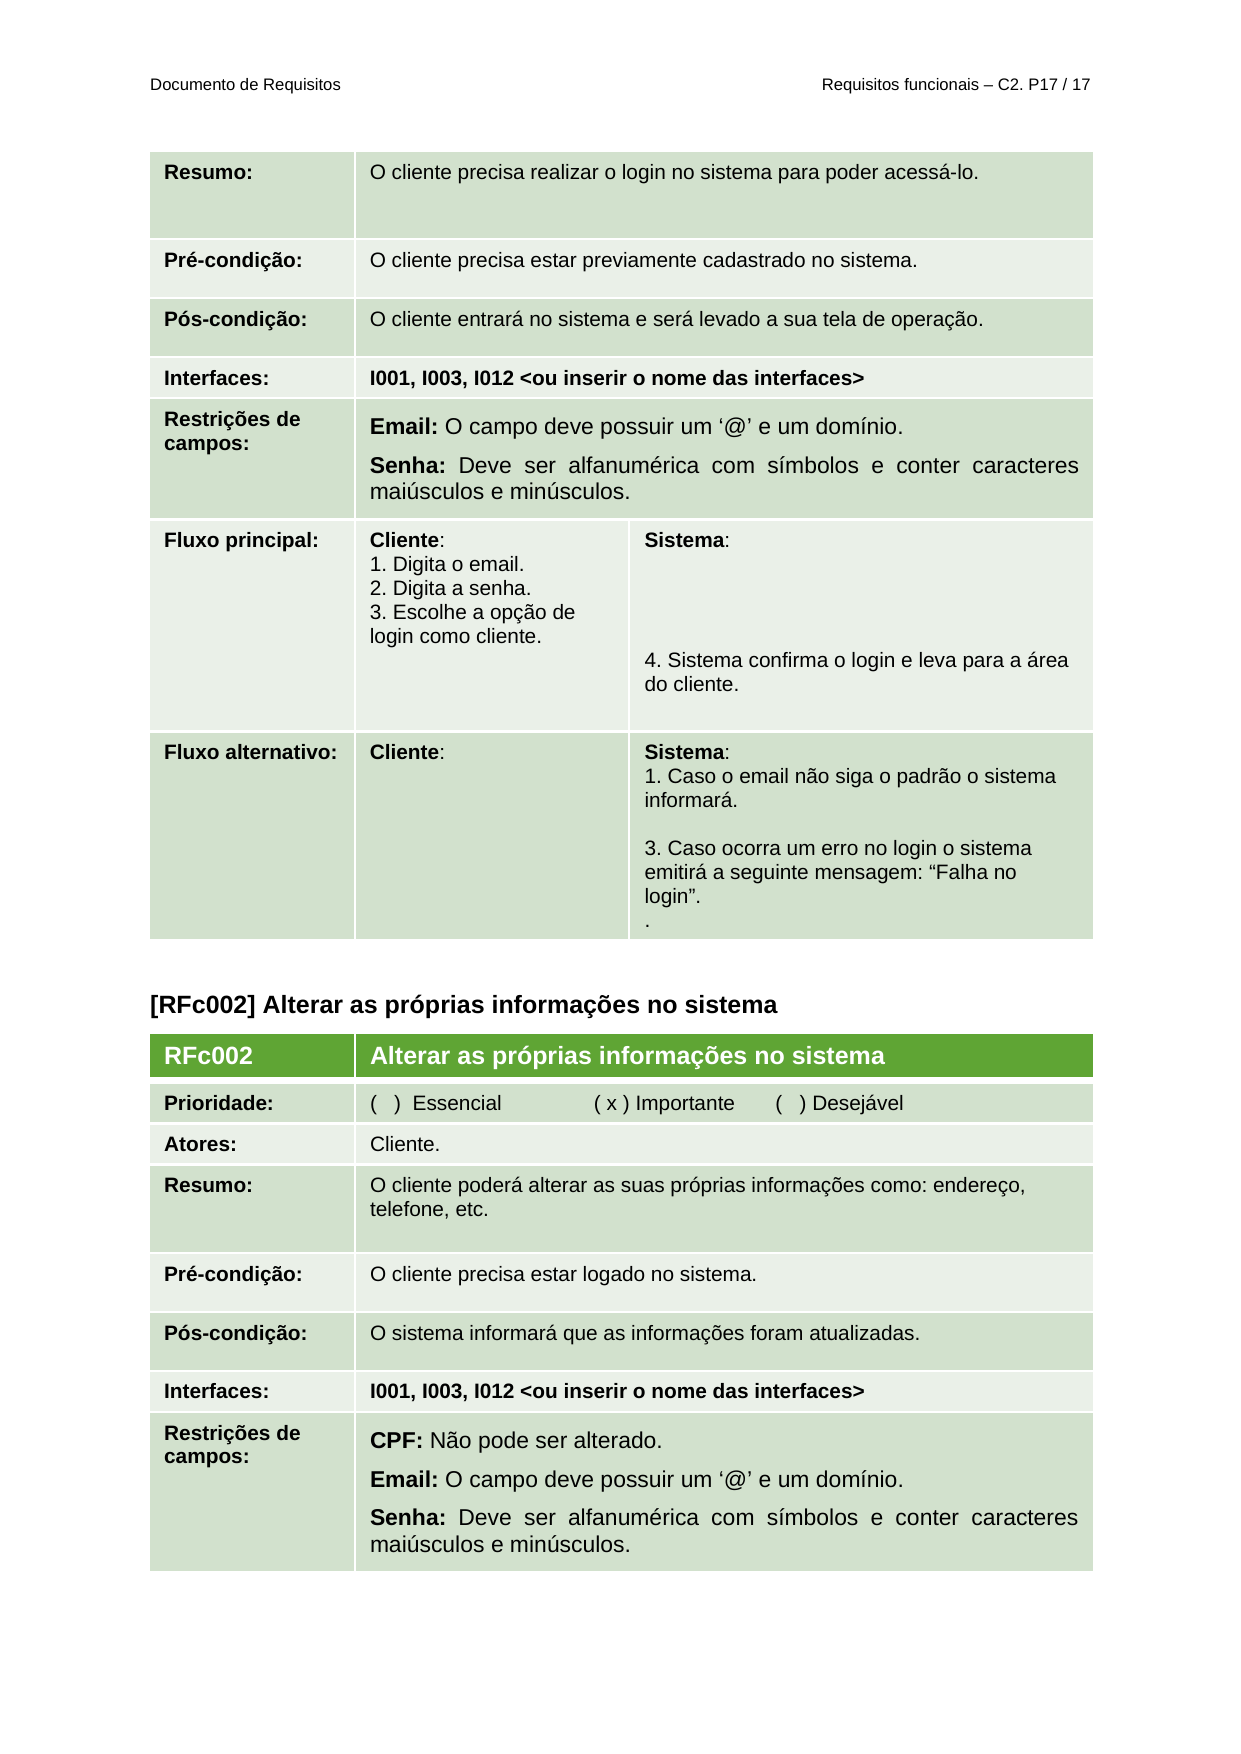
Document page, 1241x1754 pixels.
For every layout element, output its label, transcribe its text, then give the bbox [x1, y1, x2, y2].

table_cell Restrições de campos: [150, 399, 354, 518]
table_cell Pré-condição: [150, 1254, 354, 1311]
table_cell O sistema informará que as informações foram atualizadas. [356, 1313, 1093, 1370]
table_cell Prioridade: [150, 1084, 354, 1122]
text [RFc002] Alterar as próprias informações no sistema [150, 990, 1090, 1019]
table_cell Cliente. [356, 1125, 1093, 1163]
table_header Alterar as próprias informações no sistema [356, 1034, 1093, 1077]
table_cell Cliente: [356, 733, 628, 939]
table_cell Atores: [150, 1125, 354, 1163]
table_cell I001, I003, I012 <ou inserir o nome das interfaces> [356, 1372, 1093, 1411]
table_cell Restrições de campos: [150, 1413, 354, 1571]
table_cell Sistema: 1. Caso o email não siga o padrão o sistema informará. 3. Caso ocorra um erro no login o sistema emitirá a seguinte mensagem: “Falha no login”. . [630, 733, 1093, 939]
table_cell Cliente: 1. Digita o email. 2. Digita a senha. 3. Escolhe a opção de login como cliente. [356, 521, 628, 730]
table_cell Pós-condição: [150, 1313, 354, 1370]
table_header RFc002 [150, 1034, 354, 1077]
table_cell I001, I003, I012 <ou inserir o nome das interfaces> [356, 358, 1093, 397]
table_cell Pós-condição: [150, 299, 354, 356]
table_cell O cliente entrará no sistema e será levado a sua tela de operação. [356, 299, 1093, 356]
table_cell Sistema: 4. Sistema confirma o login e leva para a área do cliente. [630, 521, 1093, 730]
table_cell Interfaces: [150, 358, 354, 397]
table_cell Interfaces: [150, 1372, 354, 1411]
table_cell Fluxo alternativo: [150, 733, 354, 939]
table_cell O cliente poderá alterar as suas próprias informações como: endereço, telefone, etc. [356, 1166, 1093, 1252]
table_cell CPF: Não pode ser alterado. Email: O campo deve possuir um ‘@’ e um domínio. Senha: Deve ser alfanumérica com símbolos e conter caracteres maiúsculos e minúsculos. [356, 1413, 1093, 1571]
table_cell O cliente precisa estar previamente cadastrado no sistema. [356, 240, 1093, 297]
table_cell Fluxo principal: [150, 521, 354, 730]
table_cell O cliente precisa estar logado no sistema. [356, 1254, 1093, 1311]
table_cell Resumo: [150, 152, 354, 238]
table_cell Email: O campo deve possuir um ‘@’ e um domínio. Senha: Deve ser alfanumérica com símbolos e conter caracteres maiúsculos e minúsculos. [356, 399, 1093, 518]
table_cell Pré-condição: [150, 240, 354, 297]
table_cell O cliente precisa realizar o login no sistema para poder acessá-lo. [356, 152, 1093, 238]
table_cell ( ) Essencial ( x ) Importante ( ) Desejável [356, 1084, 1093, 1122]
table_cell Resumo: [150, 1166, 354, 1252]
